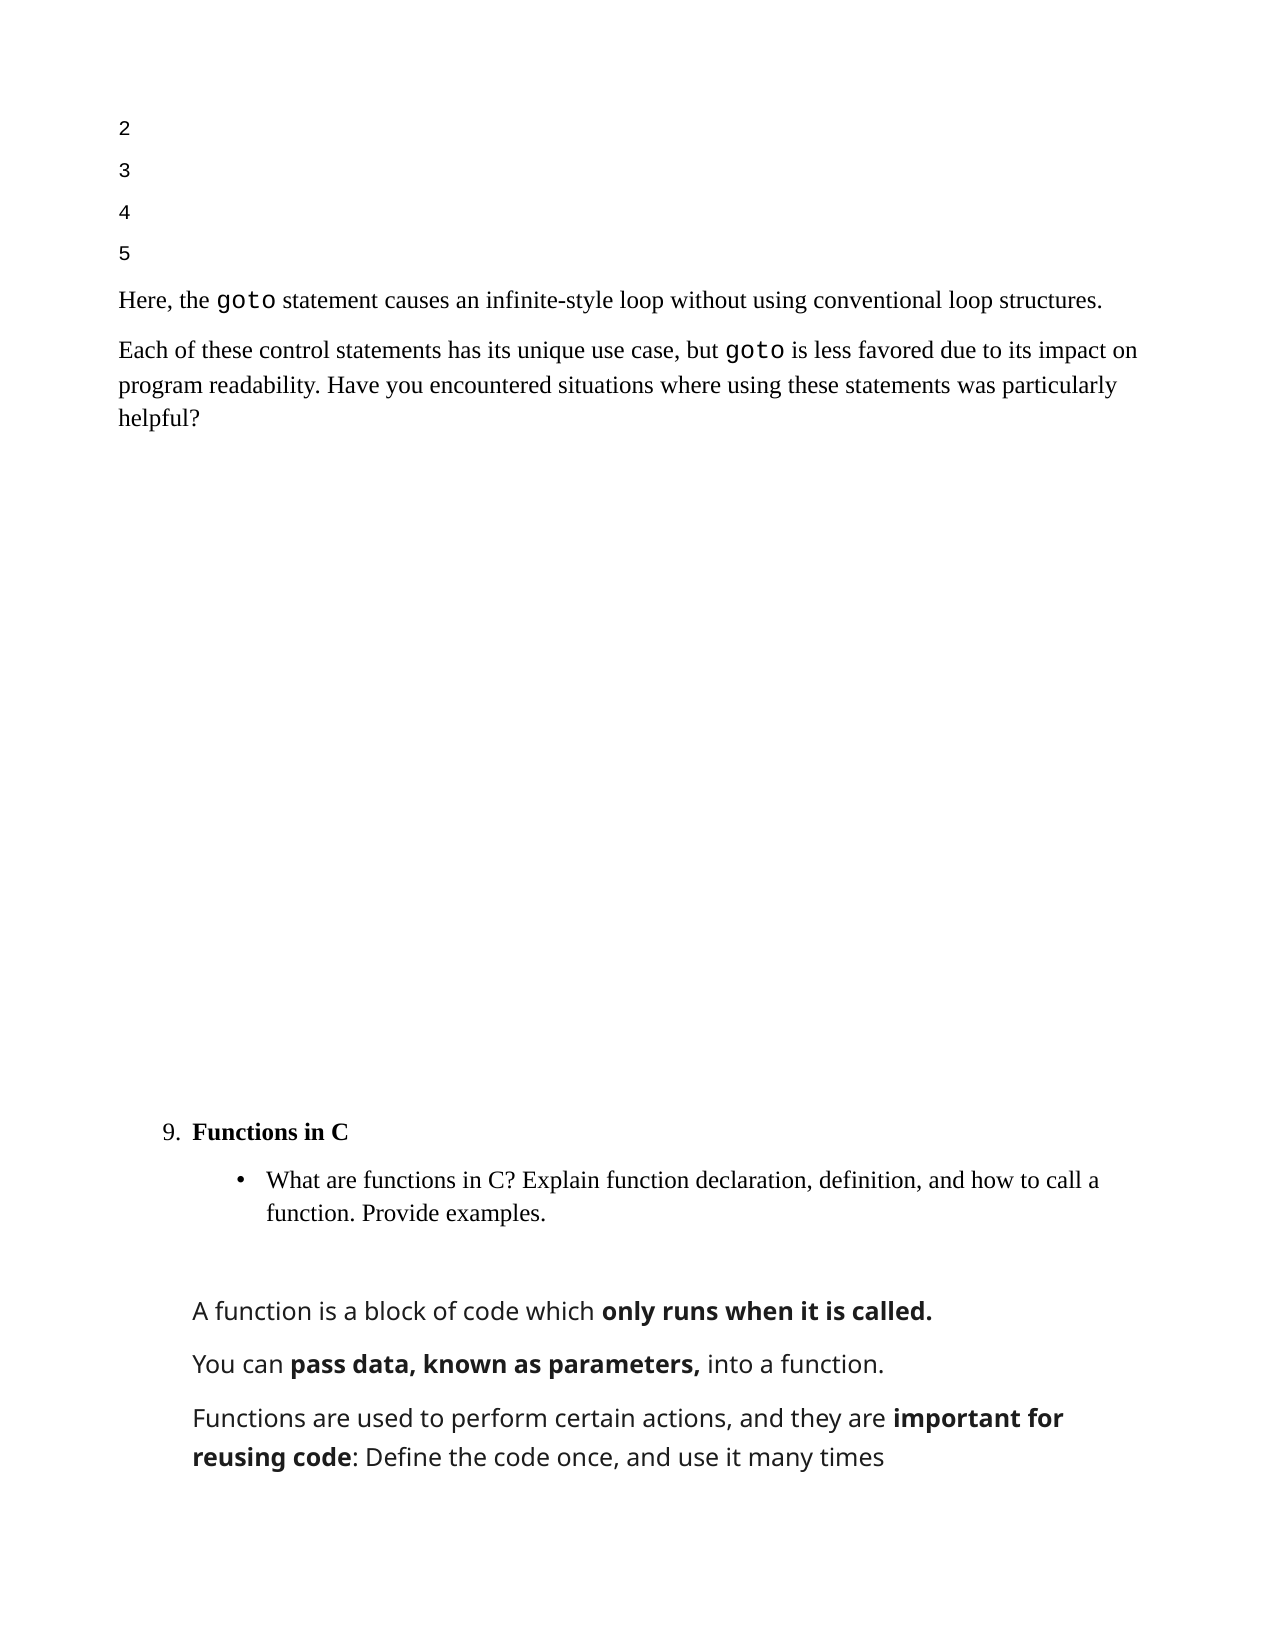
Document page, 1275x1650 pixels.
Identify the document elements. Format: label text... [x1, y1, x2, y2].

text You can pass data, known as parameters, into a function. [118, 1347, 1157, 1381]
list Functions in C [162, 1117, 1157, 1146]
text Each of these control statements has its unique use case, but goto is less favored due to its impact on program readability. Have you encountered situations where using these statements was particularly helpful? [118, 335, 1157, 432]
text A function is a block of code which only runs when it is called. [118, 1293, 1157, 1327]
text 5 [118, 243, 1157, 267]
text 3 [118, 160, 1157, 183]
text Functions are used to perform certain actions, and they are important for reusing code: Define the code once, and use it many times [118, 1401, 1157, 1474]
list What are functions in C? Explain function declaration, definition, and how to call a function. Provide examples. [236, 1165, 1157, 1227]
text Here, the goto statement causes an infinite-style loop without using conventional loop structures. [118, 285, 1157, 316]
text 4 [118, 202, 1157, 225]
text 2 [118, 118, 1157, 142]
